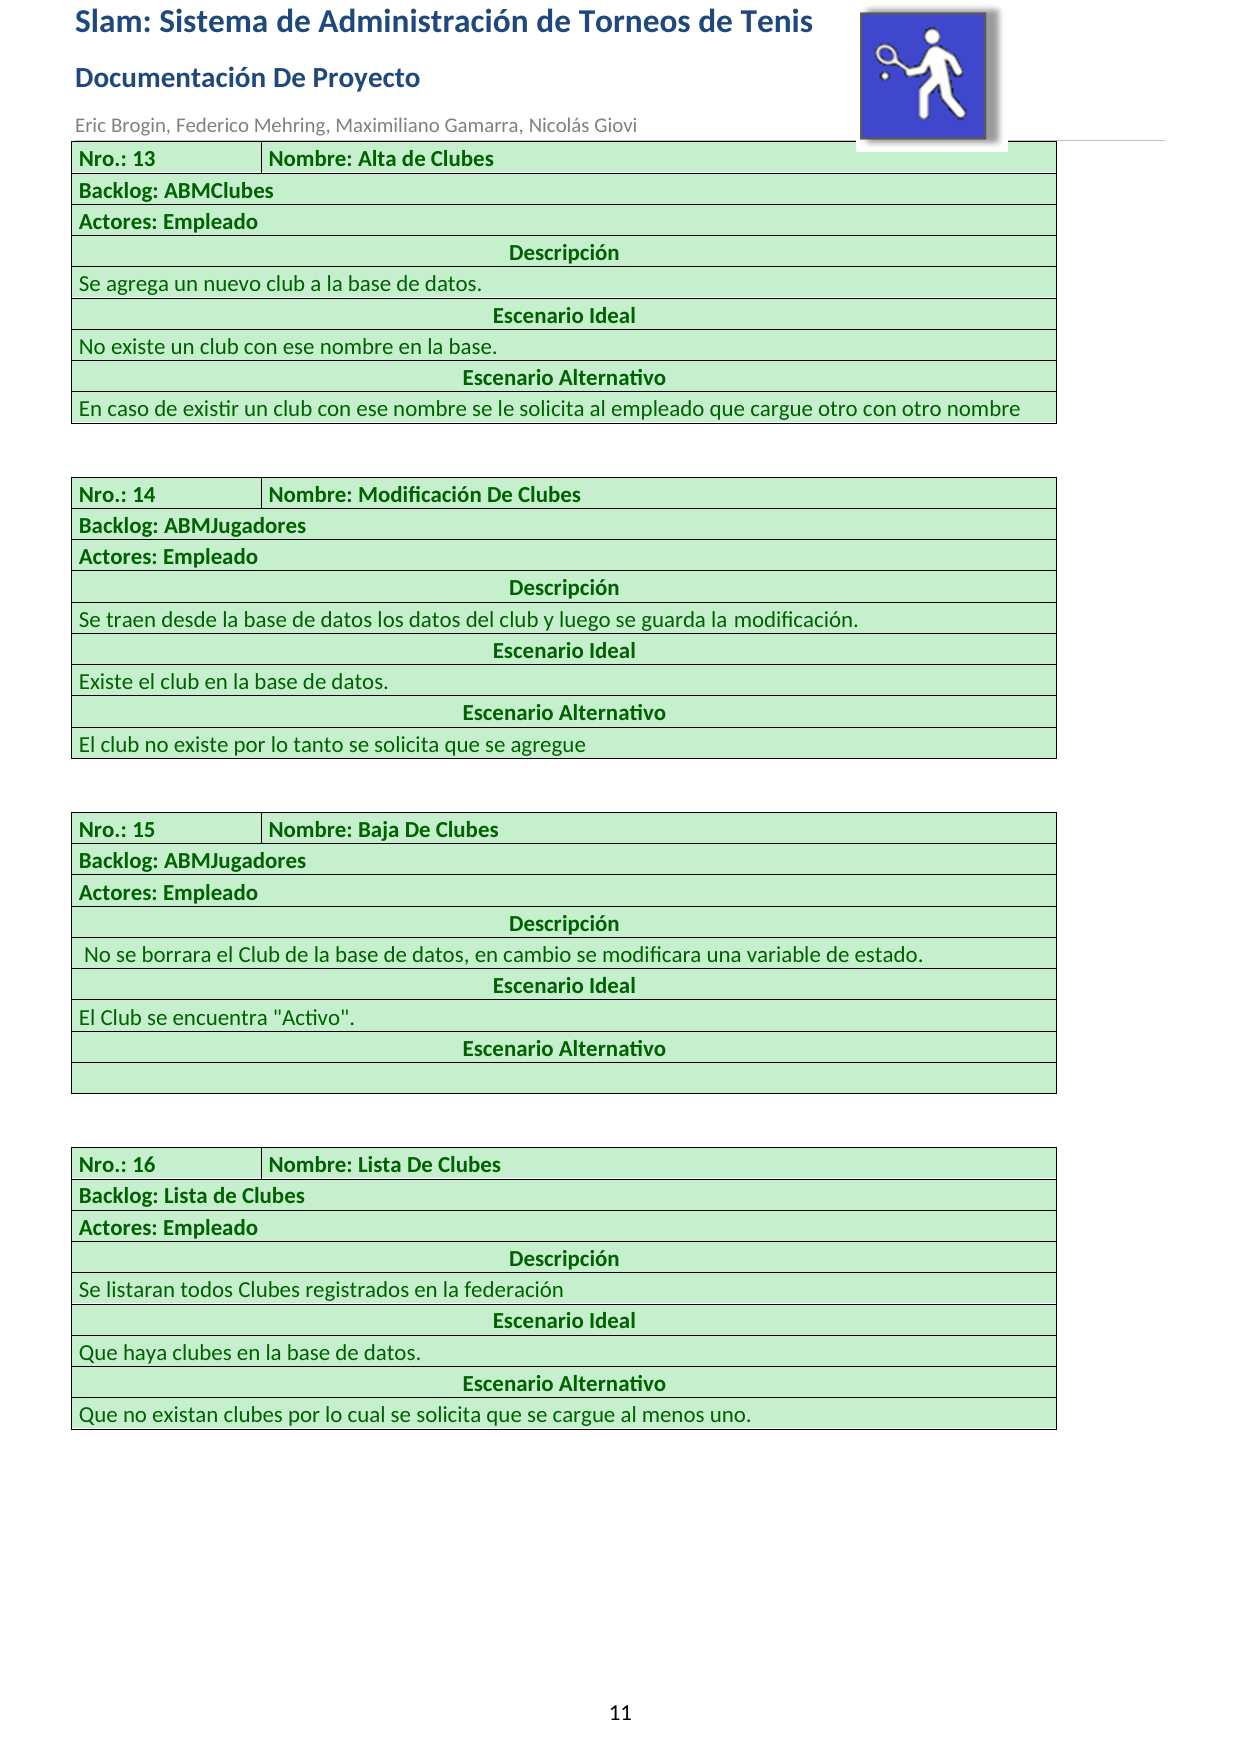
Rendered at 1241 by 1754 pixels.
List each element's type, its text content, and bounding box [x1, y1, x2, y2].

table_header Nro.: 15 [72, 813, 261, 843]
table_header Nro.: 16 [72, 1148, 261, 1178]
table_cell Descripción [72, 1242, 1056, 1272]
table_header Nombre: Modificación De Clubes [262, 478, 1056, 508]
table_cell Escenario Ideal [72, 634, 1056, 664]
table_cell Se agrega un nuevo club a la base de datos. [72, 267, 1056, 297]
table_cell Actores: Empleado [72, 1211, 1056, 1241]
table_cell Escenario Alternativo [72, 696, 1056, 727]
table_cell [72, 1063, 1056, 1093]
table_cell Escenario Ideal [72, 299, 1056, 329]
table_cell Escenario Ideal [72, 1305, 1056, 1335]
table_header Nombre: Baja De Clubes [262, 813, 1056, 843]
table_cell Descripción [72, 907, 1056, 937]
table_cell Que haya clubes en la base de datos. [72, 1336, 1056, 1366]
table_header Nombre: Alta de Clubes [262, 142, 1056, 172]
table_cell No existe un club con ese nombre en la base. [72, 330, 1056, 360]
table_cell Actores: Empleado [72, 205, 1056, 235]
table_cell No se borrara el Club de la base de datos, en cambio se modificara una variable de estado. [72, 938, 1056, 968]
table_cell Se listaran todos Clubes registrados en la federación [72, 1273, 1056, 1303]
table_cell Se traen desde la base de datos los datos del club y luego se guarda la modificación. [72, 603, 1056, 633]
table_cell Actores: Empleado [72, 540, 1056, 570]
table_cell Descripción [72, 571, 1056, 602]
table_cell Backlog: ABMClubes [72, 174, 1056, 204]
table_cell Backlog: Lista de Clubes [72, 1180, 1056, 1210]
table_cell Escenario Ideal [72, 969, 1056, 999]
table_cell Escenario Alternativo [72, 1367, 1056, 1397]
table_header Nro.: 13 [72, 142, 261, 172]
table_cell Backlog: ABMJugadores [72, 844, 1056, 874]
table_header Nombre: Lista De Clubes [262, 1148, 1056, 1178]
table_cell Actores: Empleado [72, 875, 1056, 906]
table_cell En caso de existir un club con ese nombre se le solicita al empleado que cargue otro con otro nombre [72, 392, 1056, 422]
table_cell Escenario Alternativo [72, 1032, 1056, 1062]
table_cell Backlog: ABMJugadores [72, 509, 1056, 539]
picture [858, 1, 1007, 151]
table_header Nro.: 14 [72, 478, 261, 508]
table_cell El Club se encuentra "Activo". [72, 1000, 1056, 1031]
table_cell Existe el club en la base de datos. [72, 665, 1056, 695]
table_cell Descripción [72, 236, 1056, 266]
table_cell Escenario Alternativo [72, 361, 1056, 391]
table_cell Que no existan clubes por lo cual se solicita que se cargue al menos uno. [72, 1398, 1056, 1428]
table_cell El club no existe por lo tanto se solicita que se agregue [72, 728, 1056, 758]
